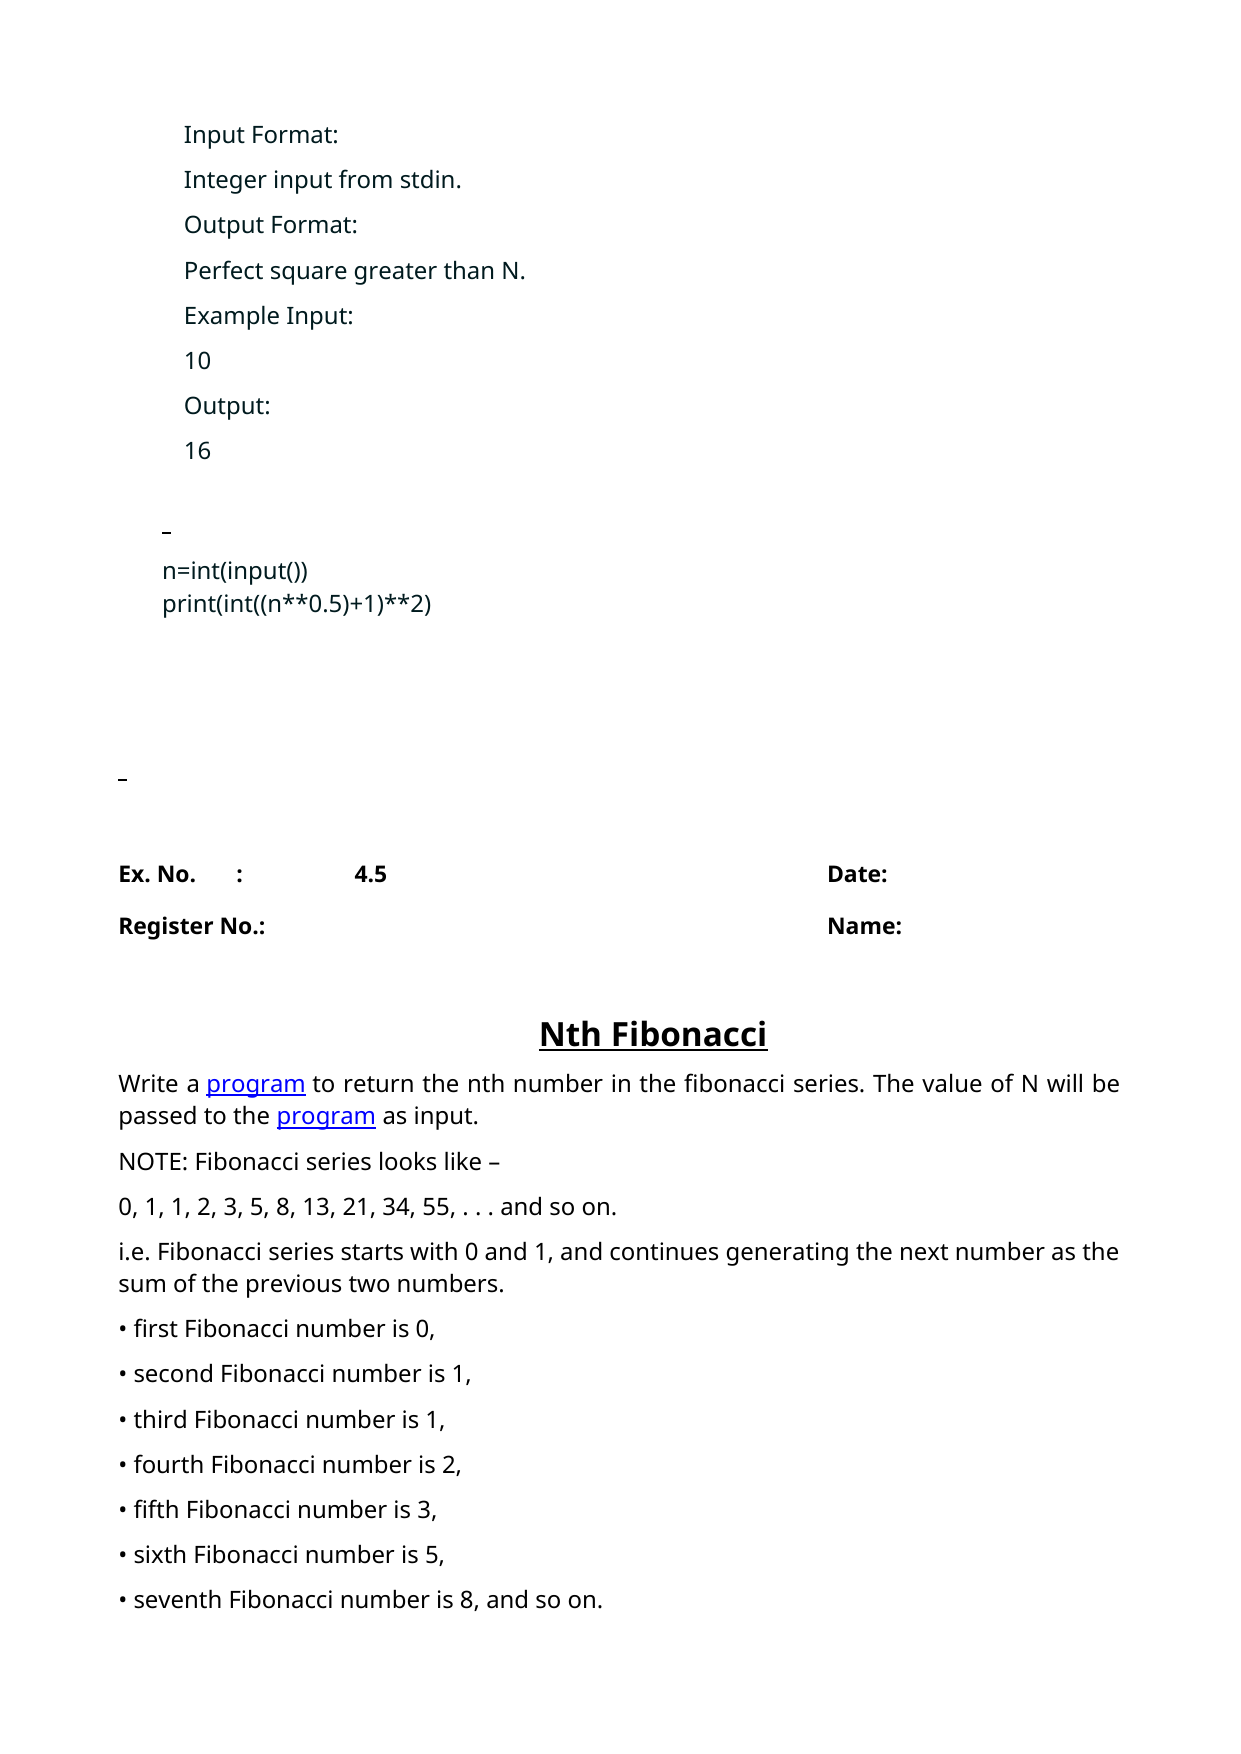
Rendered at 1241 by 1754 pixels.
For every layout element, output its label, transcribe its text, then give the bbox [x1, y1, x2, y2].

text Example Input: [184, 298, 1122, 331]
text 10 [184, 344, 1122, 376]
text i.e. Fibonacci series starts with 0 and 1, and continues generating the next number as the sum of the previous two numbers. [118, 1234, 1122, 1300]
text • third Fibonacci number is 1, [118, 1402, 1122, 1435]
text • second Fibonacci number is 1, [118, 1357, 1122, 1390]
text Integer input from stdin. [184, 163, 1122, 196]
text • first Fibonacci number is 0, [118, 1312, 1122, 1345]
text 16 [184, 434, 1122, 466]
text Nth Fibonacci [184, 1011, 1122, 1056]
text Ex. No. : 4.5 Date: [118, 858, 1122, 889]
text n=int(input()) print(int((n**0.5)+1)**2) [162, 554, 487, 619]
text NOTE: Fibonacci series looks like – [118, 1144, 1122, 1177]
text Input Format: [184, 118, 1122, 151]
text 0, 1, 1, 2, 3, 5, 8, 13, 21, 34, 55, . . . and so on. [118, 1189, 1122, 1222]
text • seventh Fibonacci number is 8, and so on. [118, 1583, 1122, 1615]
text Register No.: Name: [118, 910, 1122, 941]
text Write a program to return the nth number in the fibonacci series. The value of N will be passed to the program as input. [118, 1067, 1122, 1132]
text • sixth Fibonacci number is 5, [118, 1538, 1122, 1570]
text • fourth Fibonacci number is 2, [118, 1447, 1122, 1480]
text Perfect square greater than N. [184, 253, 1122, 286]
text • fifth Fibonacci number is 3, [118, 1493, 1122, 1525]
text Output Format: [184, 208, 1122, 241]
text Output: [184, 389, 1122, 421]
